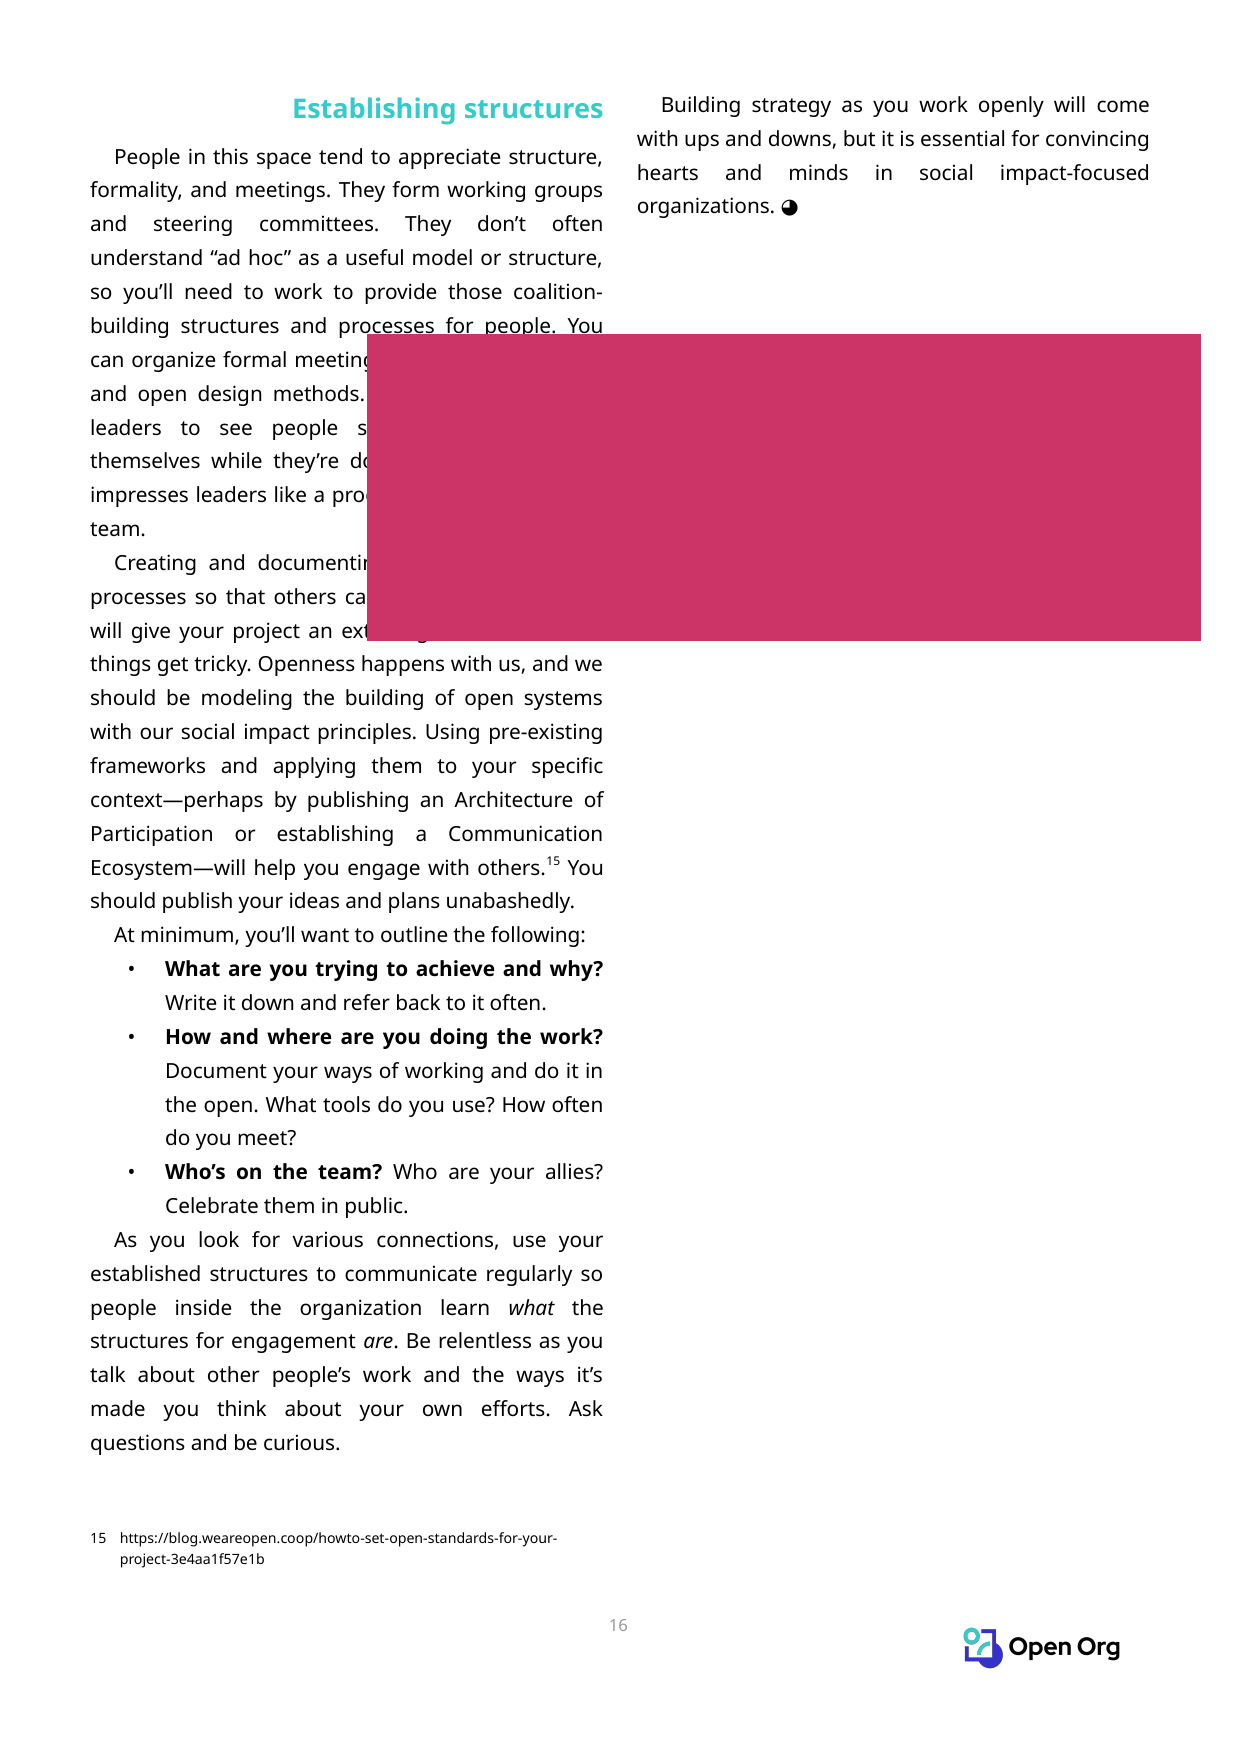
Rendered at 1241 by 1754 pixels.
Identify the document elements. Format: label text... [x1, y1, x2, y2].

picture [963, 1627, 1120, 1669]
list What are you trying to achieve and why? Write it down and refer back to it often. [127, 954, 604, 1016]
list Who’s on the team? Who are your allies? Celebrate them in public. [127, 1157, 604, 1219]
text As you look for various connections, use your established structures to communicate regularly so people inside the organization learn what the structures for engagement are. Be relentless as you talk about other people’s work and the ways it’s made you think about your own efforts. Ask questions and be curious. [90, 1225, 604, 1457]
subtitle Establishing structures [90, 90, 604, 127]
text Building strategy as you work openly will come with ups and downs, but it is essential for convincing hearts and minds in social impact-focused organizations. ◕ [637, 90, 1150, 220]
text Creating and documenting your structures and processes so that others can easily reference them will give your project an extra leg to lean on when things get tricky. Openness happens with us, and we should be modeling the building of open systems with our social impact principles. Using pre-existing frameworks and applying them to your specific context—perhaps by publishing an Architecture of Participation or establishing a Communication Ecosystem—will help you engage with others. You should publish your ideas and plans unabashedly. [90, 548, 604, 915]
text People in this space tend to appreciate structure, formality, and meetings. They form working groups and steering committees. They don’t often understand “ad hoc” as a useful model or structure, so you’ll need to work to provide those coalition-building structures and processes for people. You can organize formal meetings, but use participatory and open design methods. Use hybrids and allow leaders to see people speaking and enjoying themselves while they’re doing the work. Nothing impresses leaders like a productive and enthusiastic team. [90, 142, 604, 542]
list How and where are you doing the work? Document your ways of working and do it in the open. What tools do you use? How often do you meet? [127, 1022, 604, 1152]
text https://blog.weareopen.coop/howto-set-open-standards-for-your-project-3e4aa1f57e1b [90, 1528, 604, 1568]
text At minimum, you’ll want to outline the following: [90, 921, 604, 949]
